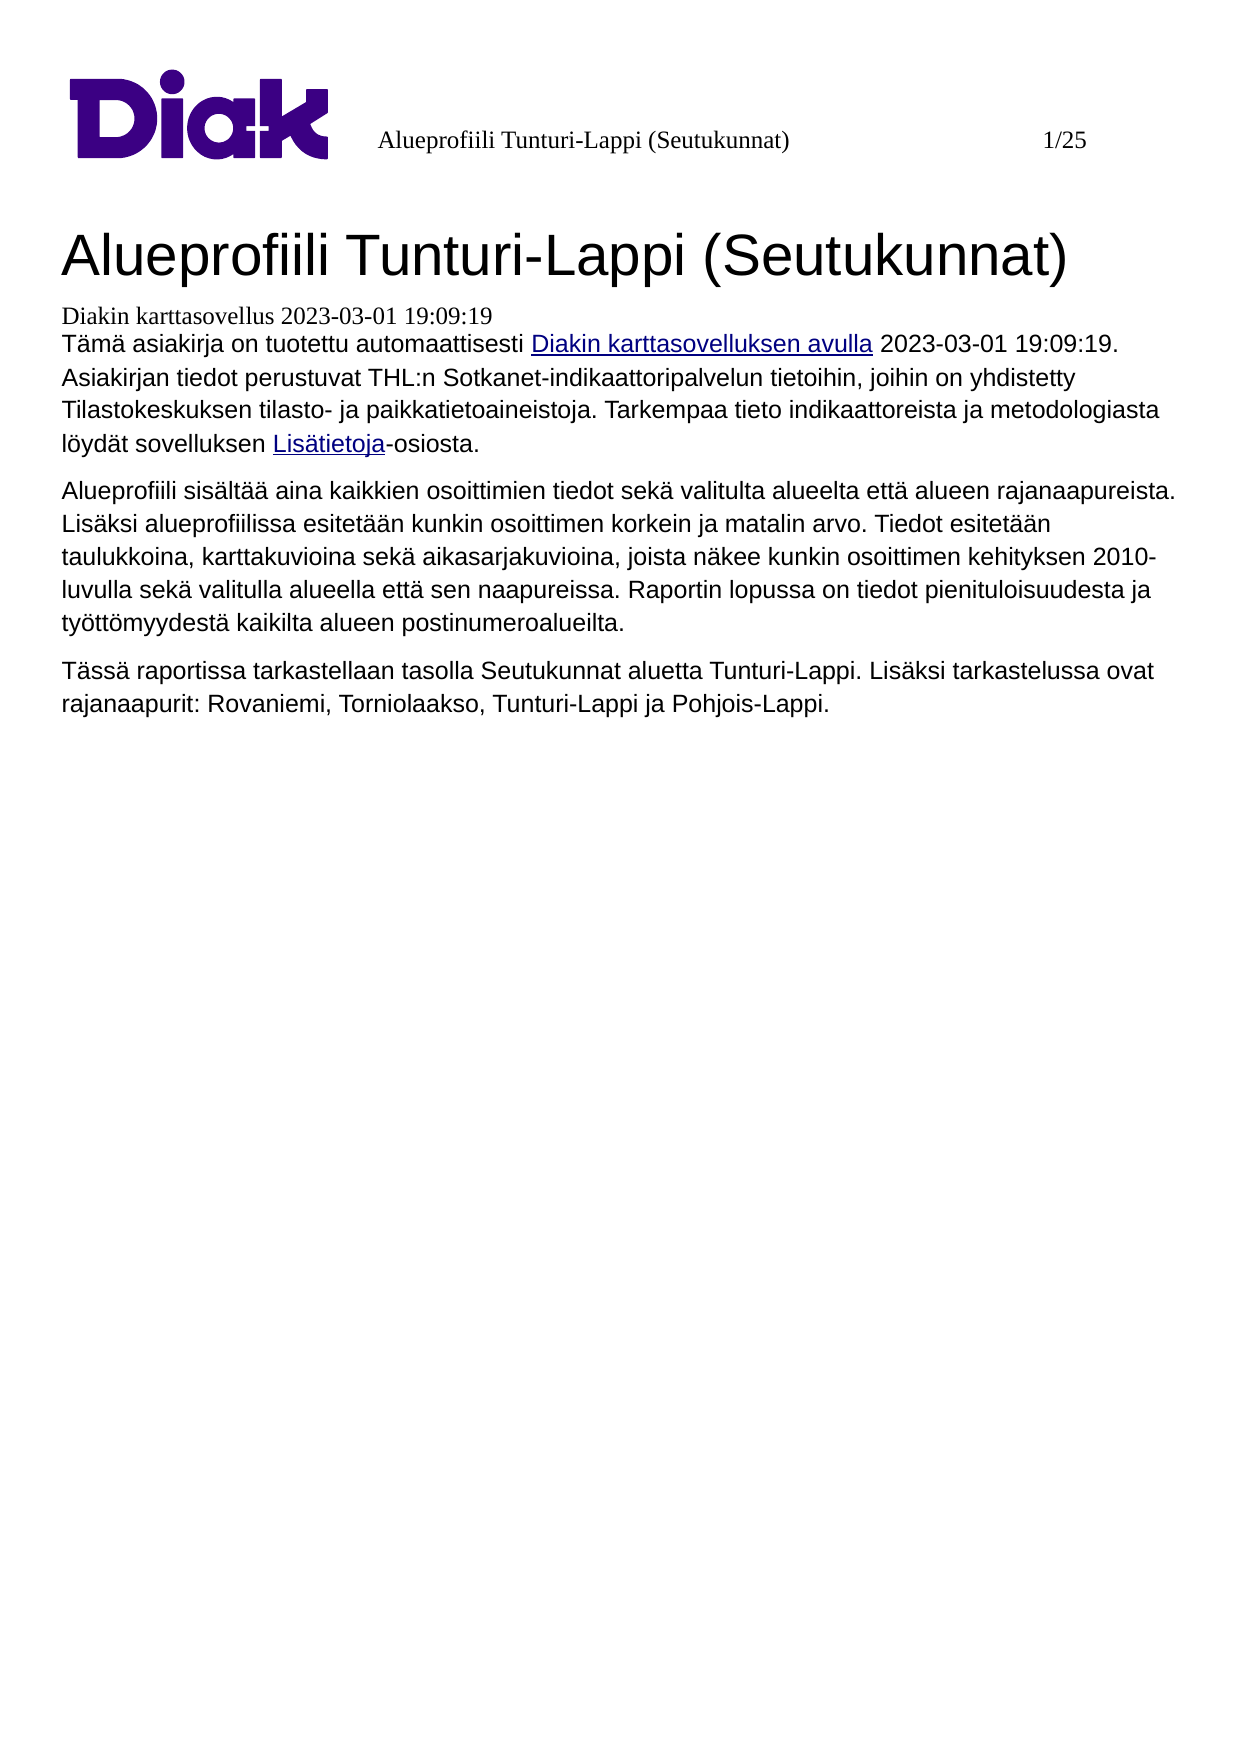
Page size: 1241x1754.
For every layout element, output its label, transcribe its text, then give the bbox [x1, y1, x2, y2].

text Tämä asiakirja on tuotettu automaattisesti Diakin karttasovelluksen avulla 2023-03-01 19:09:19. Asiakirjan tiedot perustuvat THL:n Sotkanet-indikaattoripalvelun tietoihin, joihin on yhdistetty Tilastokeskuksen tilasto- ja paikkatietoaineistoja. Tarkempaa tieto indikaattoreista ja metodologiasta löydät sovelluksen Lisätietoja-osiosta. [61, 329, 1179, 457]
title Alueprofiili Tunturi-Lappi (Seutukunnat) [61, 221, 1179, 288]
text Tässä raportissa tarkastellaan tasolla Seutukunnat aluetta Tunturi-Lappi. Lisäksi tarkastelussa ovat rajanaapurit: Rovaniemi, Torniolaakso, Tunturi-Lappi ja Pohjois-Lappi. [61, 656, 1179, 718]
text Diakin karttasovellus 2023-03-01 19:09:19 [61, 301, 1179, 329]
text Alueprofiili sisältää aina kaikkien osoittimien tiedot sekä valitulta alueelta että alueen rajanaapureista. Lisäksi alueprofiilissa esitetään kunkin osoittimen korkein ja matalin arvo. Tiedot esitetään taulukkoina, karttakuvioina sekä aikasarjakuvioina, joista näkee kunkin osoittimen kehityksen 2010-luvulla sekä valitulla alueella että sen naapureissa. Raportin lopussa on tiedot pienituloisuudesta ja työttömyydestä kaikilta alueen postinumeroalueilta. [61, 476, 1179, 637]
